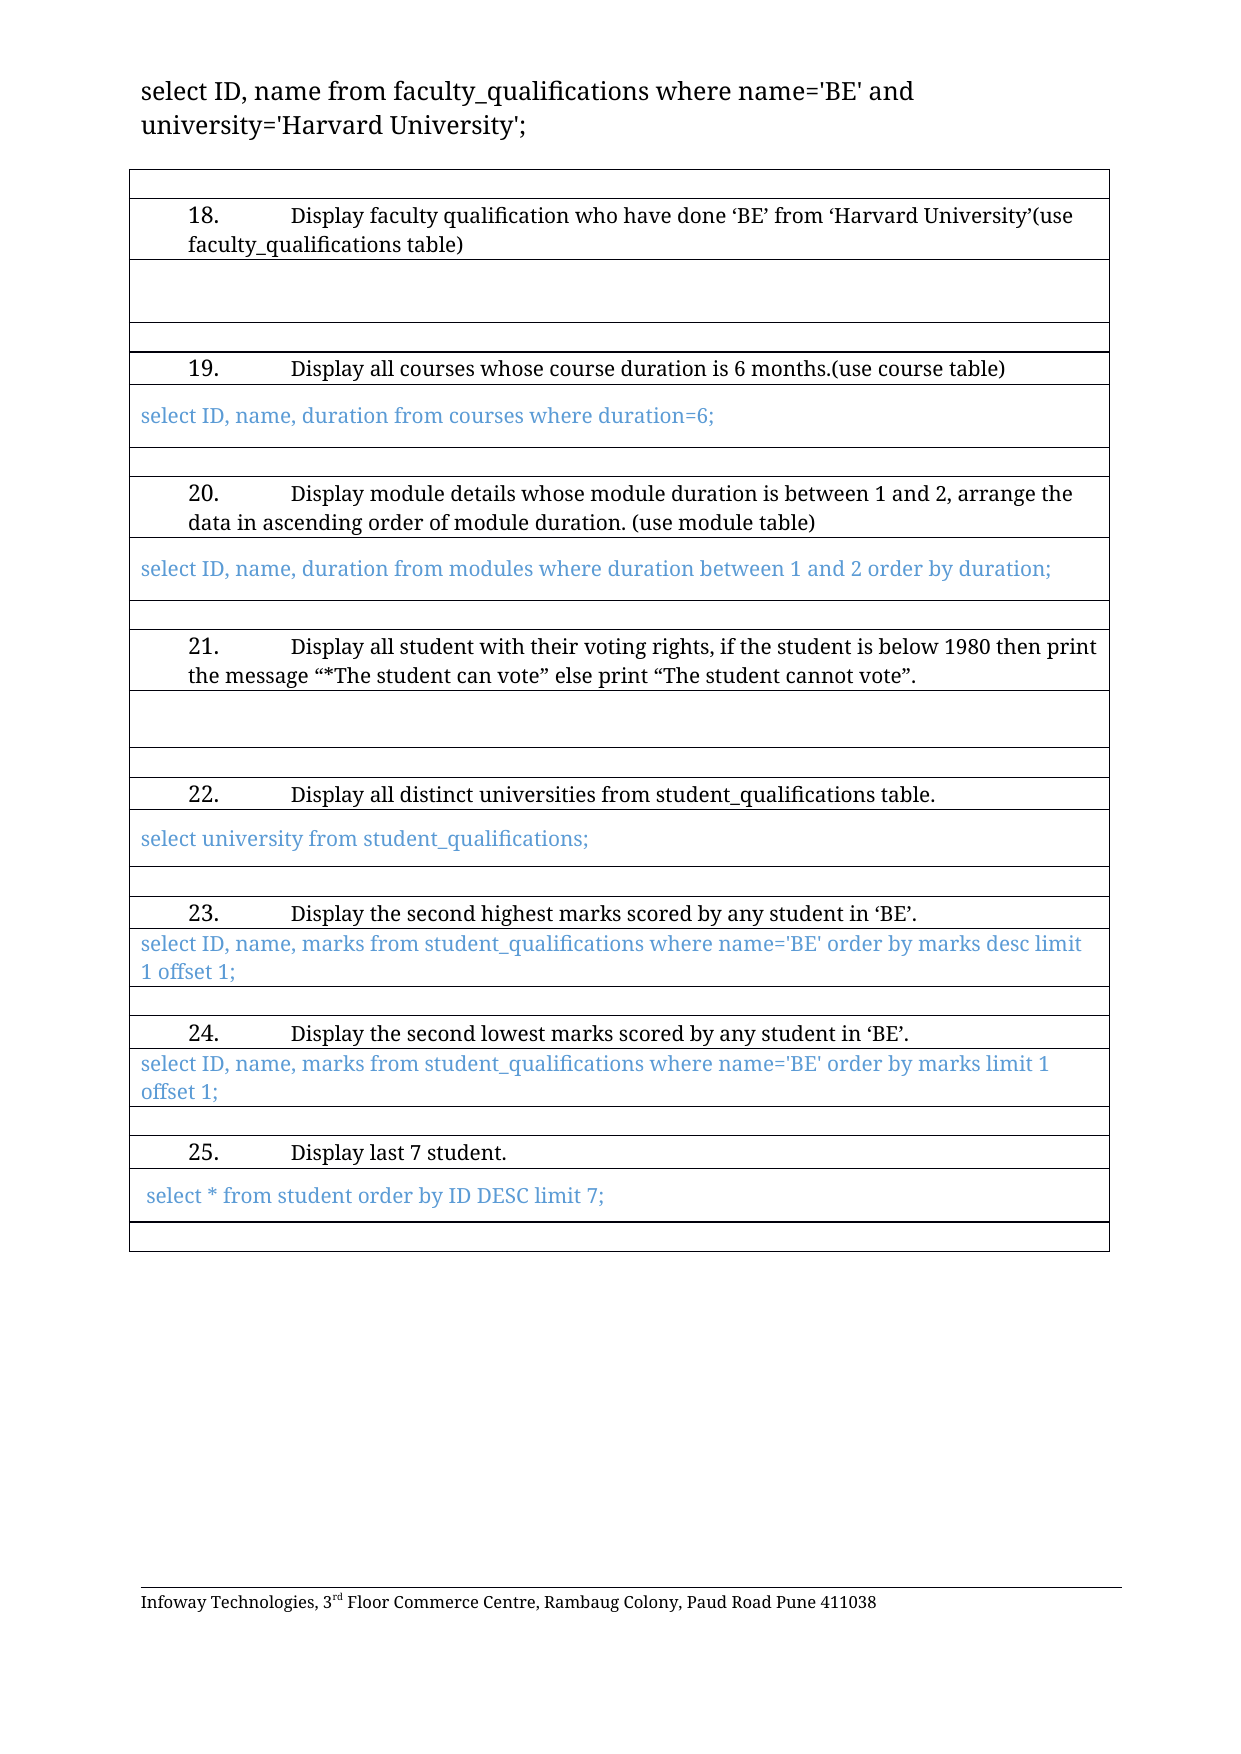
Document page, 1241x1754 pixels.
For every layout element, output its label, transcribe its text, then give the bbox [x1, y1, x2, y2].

table_cell Display all distinct universities from student_qualifications table. [130, 778, 1109, 809]
table_cell [130, 1107, 1109, 1135]
table_cell Display the second highest marks scored by any student in ‘BE’. [130, 897, 1109, 928]
table_cell Display faculty qualification who have done ‘BE’ from ‘Harvard University’(use faculty_qualifications table) [130, 199, 1109, 259]
table_cell select * from student order by ID DESC limit 7; [130, 1169, 1109, 1221]
table_cell [130, 601, 1109, 629]
table_cell [130, 323, 1109, 351]
table_cell Display last 7 student. [130, 1136, 1109, 1167]
table_cell [130, 260, 1109, 322]
table_cell [130, 867, 1109, 896]
table_cell [130, 987, 1109, 1015]
table_cell [130, 748, 1109, 777]
table_cell [130, 691, 1109, 747]
table_cell select ID, name, duration from modules where duration between 1 and 2 order by duration; [130, 538, 1109, 600]
table_cell Display module details whose module duration is between 1 and 2, arrange the data in ascending order of module duration. (use module table) [130, 477, 1109, 537]
table_cell select ID, name, duration from courses where duration=6; [130, 385, 1109, 447]
table_cell Display all student with their voting rights, if the student is below 1980 then print the message “*The student can vote” else print “The student cannot vote”. [130, 630, 1109, 690]
table_cell [130, 448, 1109, 476]
table_cell select ID, name, marks from student_qualifications where name='BE' order by marks desc limit 1 offset 1; [130, 929, 1109, 986]
table_cell Display the second lowest marks scored by any student in ‘BE’. [130, 1016, 1109, 1048]
table_cell [130, 170, 1109, 198]
table_cell select ID, name, marks from student_qualifications where name='BE' order by marks limit 1 offset 1; [130, 1049, 1109, 1106]
table_cell select university from student_qualifications; [130, 810, 1109, 866]
table_cell [130, 1223, 1109, 1251]
table_cell Display all courses whose course duration is 6 months.(use course table) [130, 353, 1109, 384]
